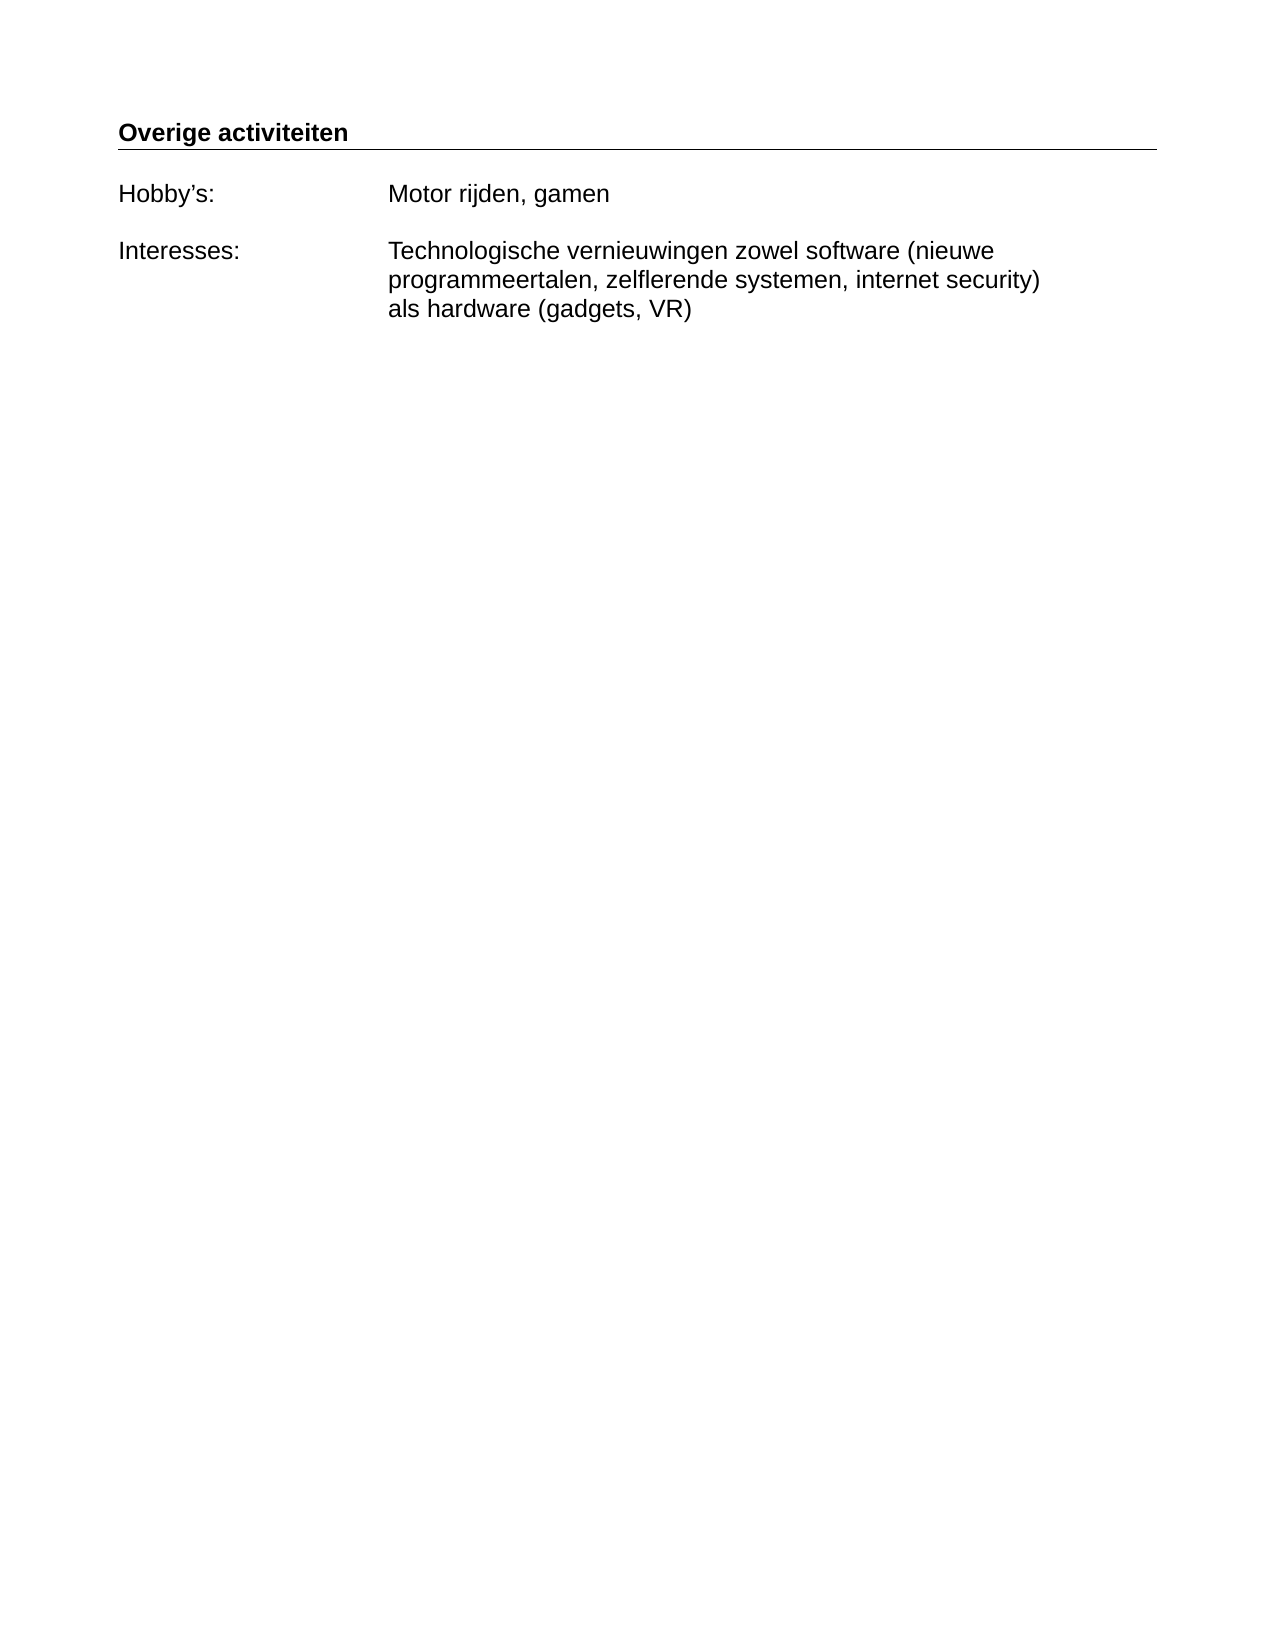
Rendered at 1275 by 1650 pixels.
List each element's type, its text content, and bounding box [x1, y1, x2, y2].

table_header Hobby’s: [111, 179, 381, 236]
text Overige activiteiten [118, 118, 1157, 149]
table_header Motor rijden, gamen [381, 179, 1059, 236]
table_cell Interesses: [111, 236, 381, 322]
table_cell Technologische vernieuwingen zowel software (nieuwe programmeertalen, zelflerende systemen, internet security) als hardware (gadgets, VR) [381, 236, 1059, 322]
